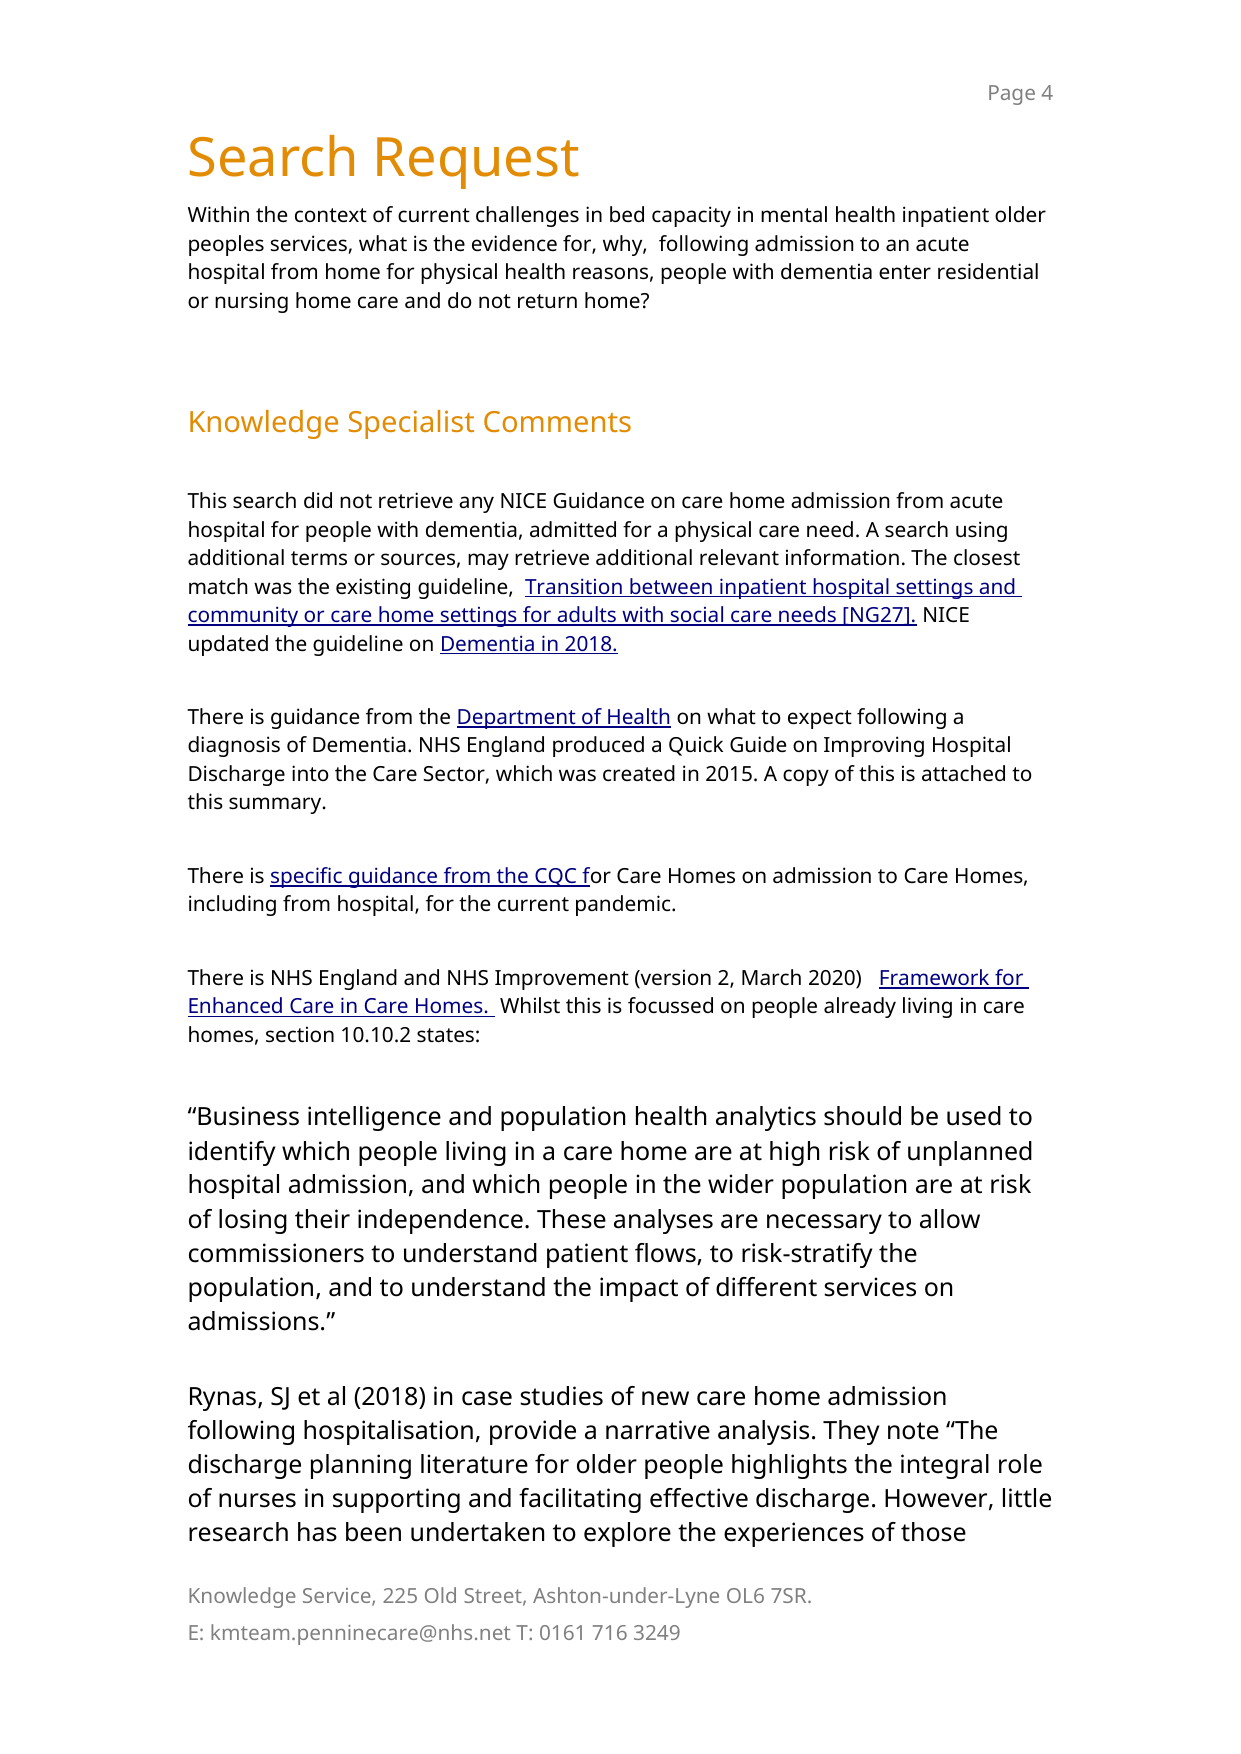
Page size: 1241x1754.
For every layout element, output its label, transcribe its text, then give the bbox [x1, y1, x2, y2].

text There is guidance from the Department of Health on what to expect following a diagnosis of Dementia. NHS England produced a Quick Guide on Improving Hospital Discharge into the Care Sector, which was created in 2015. A copy of this is attached to this summary. [187, 702, 1053, 816]
text There is specific guidance from the CQC for Care Homes on admission to Care Homes, including from hospital, for the current pandemic. [187, 861, 1053, 918]
text This search did not retrieve any NICE Guidance on care home admission from acute hospital for people with dementia, admitted for a physical care need. A search using additional terms or sources, may retrieve additional relevant information. The closest match was the existing guideline, Transition between inpatient hospital settings and community or care home settings for adults with social care needs [NG27]. NICE updated the guideline on Dementia in 2018. [187, 486, 1053, 657]
text “Business intelligence and population health analytics should be used to identify which people living in a care home are at high risk of unplanned hospital admission, and which people in the wider population are at risk of losing their independence. These analyses are necessary to allow commissioners to understand patient flows, to risk-stratify the population, and to understand the impact of different services on admissions.” [187, 1099, 1053, 1337]
text Within the context of current challenges in bed capacity in mental health inpatient older peoples services, what is the evidence for, why, following admission to an acute hospital from home for physical health reasons, people with dementia enter residential or nursing home care and do not return home? [187, 200, 1053, 314]
text Rynas, SJ et al (2018) in case studies of new care home admission following hospitalisation, provide a narrative analysis. They note “The discharge planning literature for older people highlights the integral role of nurses in supporting and facilitating effective discharge. However, little research has been undertaken to explore the experiences of those [187, 1378, 1053, 1549]
subtitle Knowledge Specialist Comments [187, 402, 1053, 441]
text There is NHS England and NHS Improvement (version 2, March 2020) Framework for Enhanced Care in Care Homes. Whilst this is focussed on people already living in care homes, section 10.10.2 states: [187, 963, 1053, 1048]
subtitle Search Request [187, 118, 1053, 192]
